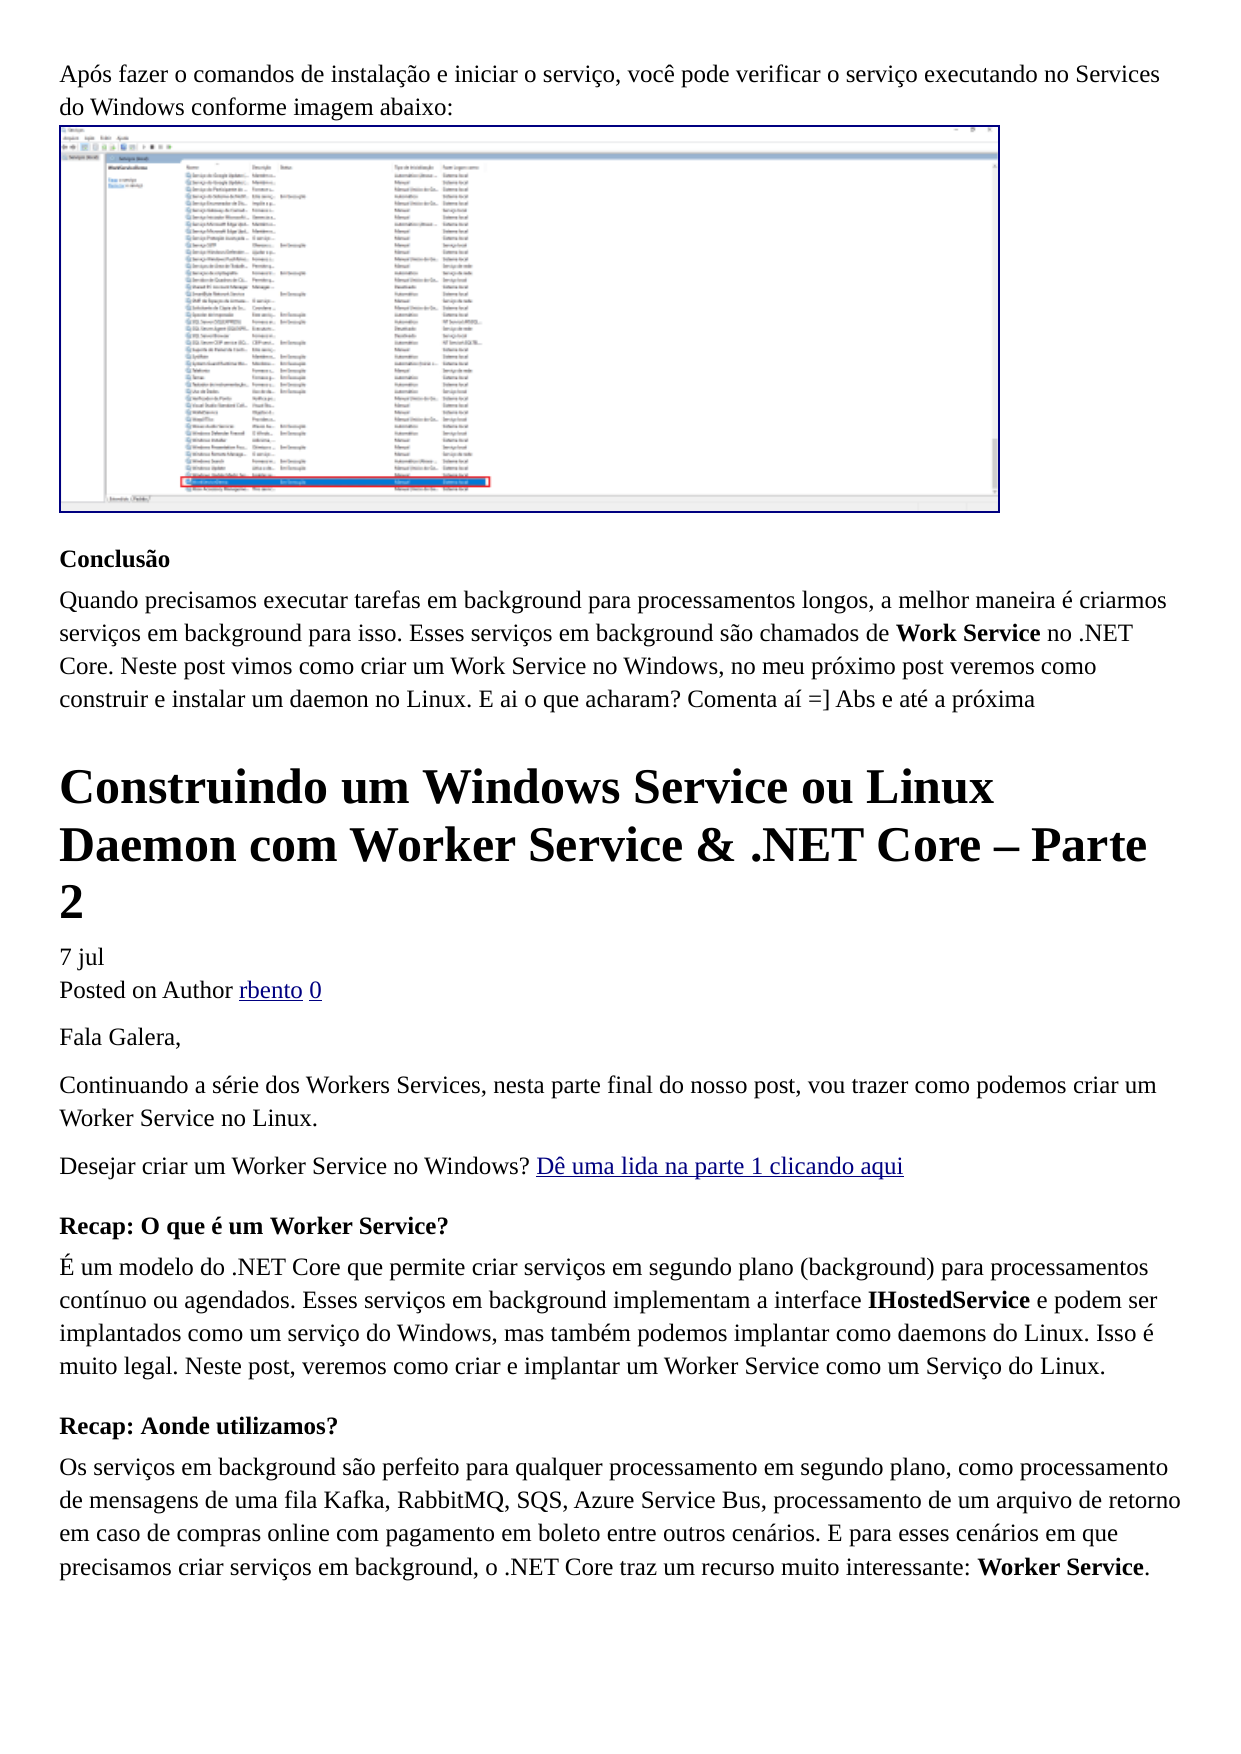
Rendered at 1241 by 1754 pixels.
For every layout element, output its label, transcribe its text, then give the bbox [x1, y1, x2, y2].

picture [61, 127, 998, 511]
text Continuando a série dos Workers Services, nesta parte final do nosso post, vou trazer como podemos criar um Worker Service no Linux. [59, 1070, 1181, 1132]
text Quando precisamos executar tarefas em background para processamentos longos, a melhor maneira é criarmos serviços em background para isso. Esses serviços em background são chamados de Work Service no .NET Core. Neste post vimos como criar um Work Service no Windows, no meu próximo post veremos como construir e instalar um daemon no Linux. E ai o que acharam? Comenta aí =] Abs e até a próxima [59, 585, 1181, 713]
text É um modelo do .NET Core que permite criar serviços em segundo plano (background) para processamentos contínuo ou agendados. Esses serviços em background implementam a interface IHostedService e podem ser implantados como um serviço do Windows, mas também podemos implantar como daemons do Linux. Isso é muito legal. Neste post, veremos como criar e implantar um Worker Service como um Serviço do Linux. [59, 1252, 1181, 1380]
text Após fazer o comandos de instalação e iniciar o serviço, você pode verificar o serviço executando no Services do Windows conforme imagem abaixo: [59, 59, 1181, 513]
subtitle Recap: Aonde utilizamos? [59, 1411, 1181, 1440]
text Fala Galera, [59, 1022, 1181, 1051]
text Desejar criar um Worker Service no Windows? Dê uma lida na parte 1 clicando aqui [59, 1151, 1181, 1179]
text 7 jul [59, 942, 1181, 971]
subtitle Construindo um Windows Service ou Linux Daemon com Worker Service & .NET Core – Parte 2 [59, 757, 1181, 929]
subtitle Conclusão [59, 544, 1181, 573]
text Posted on Author rbento 0 [59, 975, 1181, 1004]
subtitle Recap: O que é um Worker Service? [59, 1211, 1181, 1239]
text Os serviços em background são perfeito para qualquer processamento em segundo plano, como processamento de mensagens de uma fila Kafka, RabbitMQ, SQS, Azure Service Bus, processamento de um arquivo de retorno em caso de compras online com pagamento em boleto entre outros cenários. E para esses cenários em que precisamos criar serviços em background, o .NET Core traz um recurso muito interessante: Worker Service. [59, 1452, 1181, 1580]
